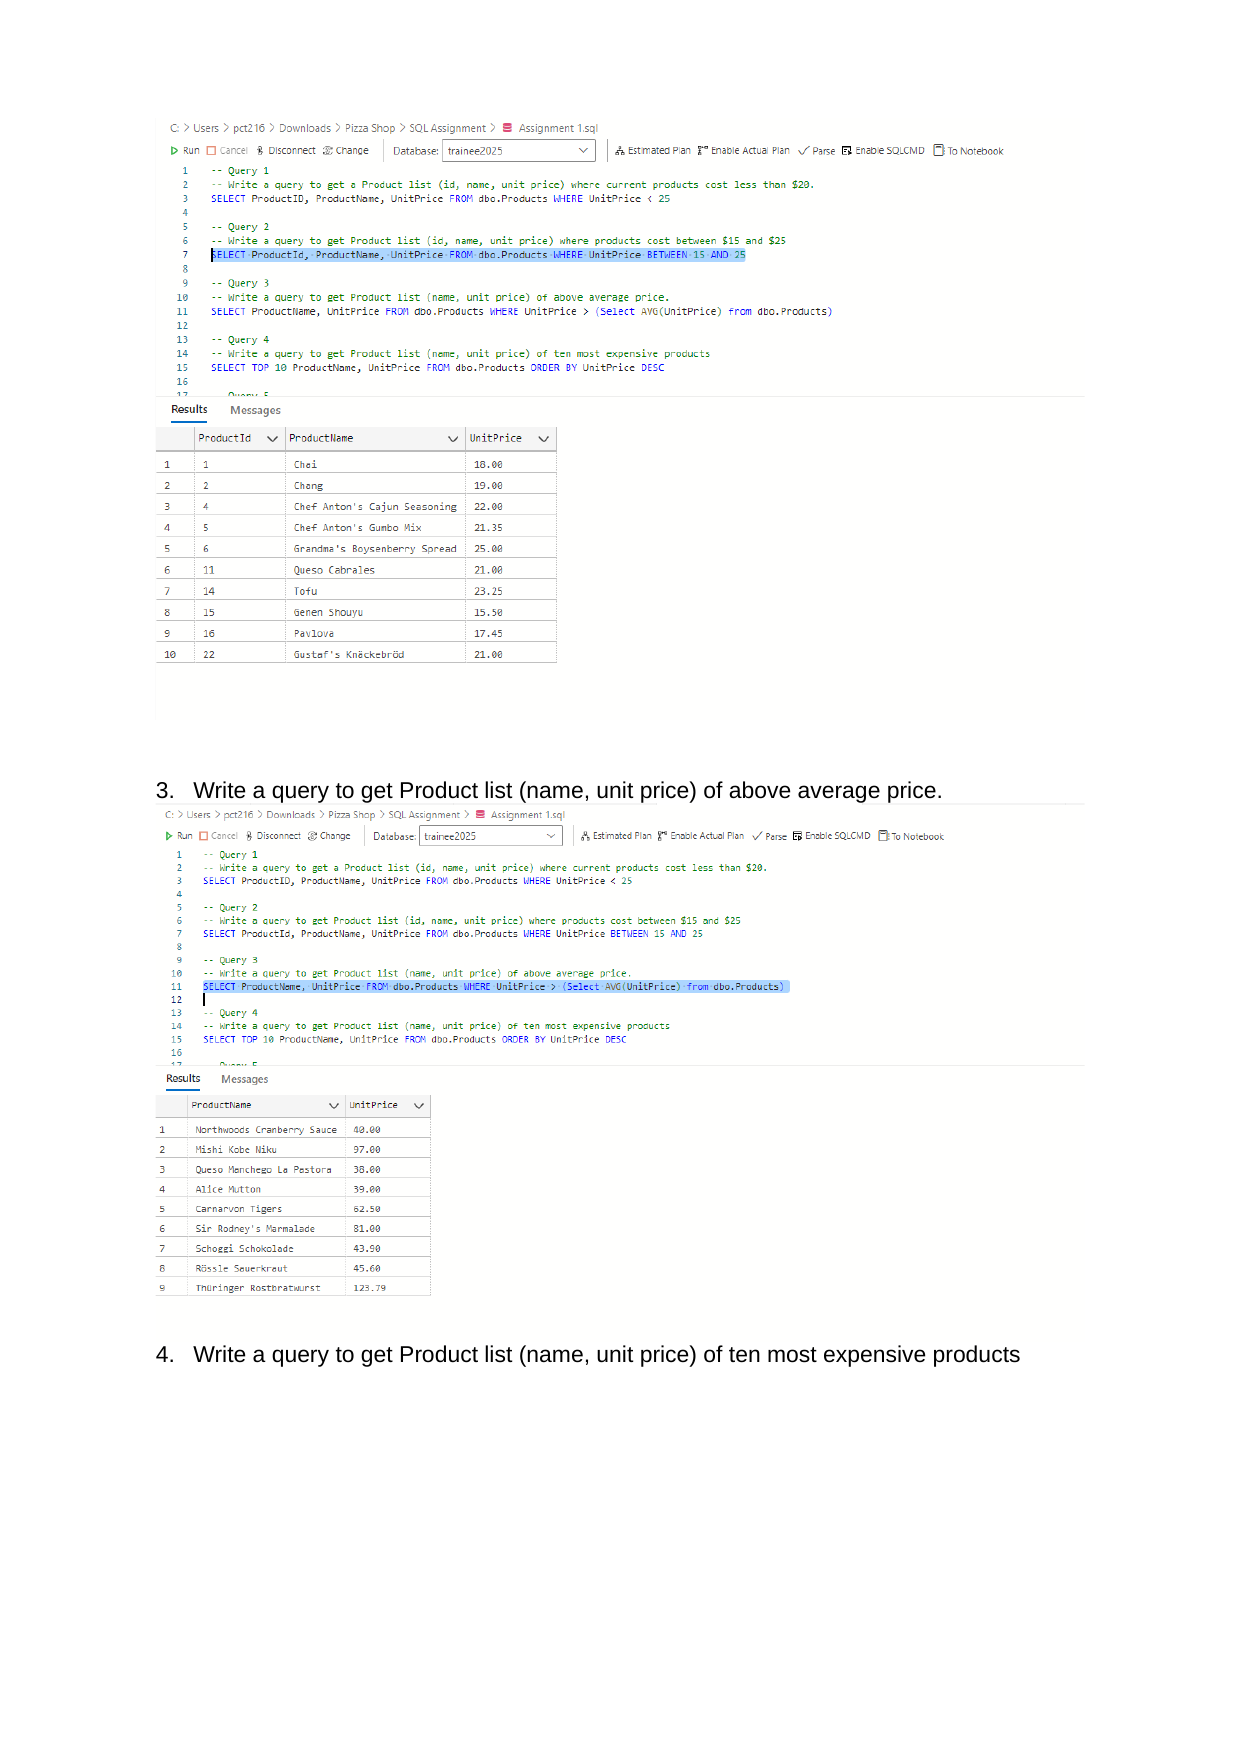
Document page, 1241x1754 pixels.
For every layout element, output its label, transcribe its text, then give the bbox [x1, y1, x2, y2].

picture [155, 118, 1085, 720]
list Write a query to get Product list (name, unit price) of ten most expensive products [156, 1197, 1122, 1368]
list Write a query to get Product list (name, unit price) of above average price. [156, 777, 1122, 804]
picture [155, 803, 1085, 1342]
